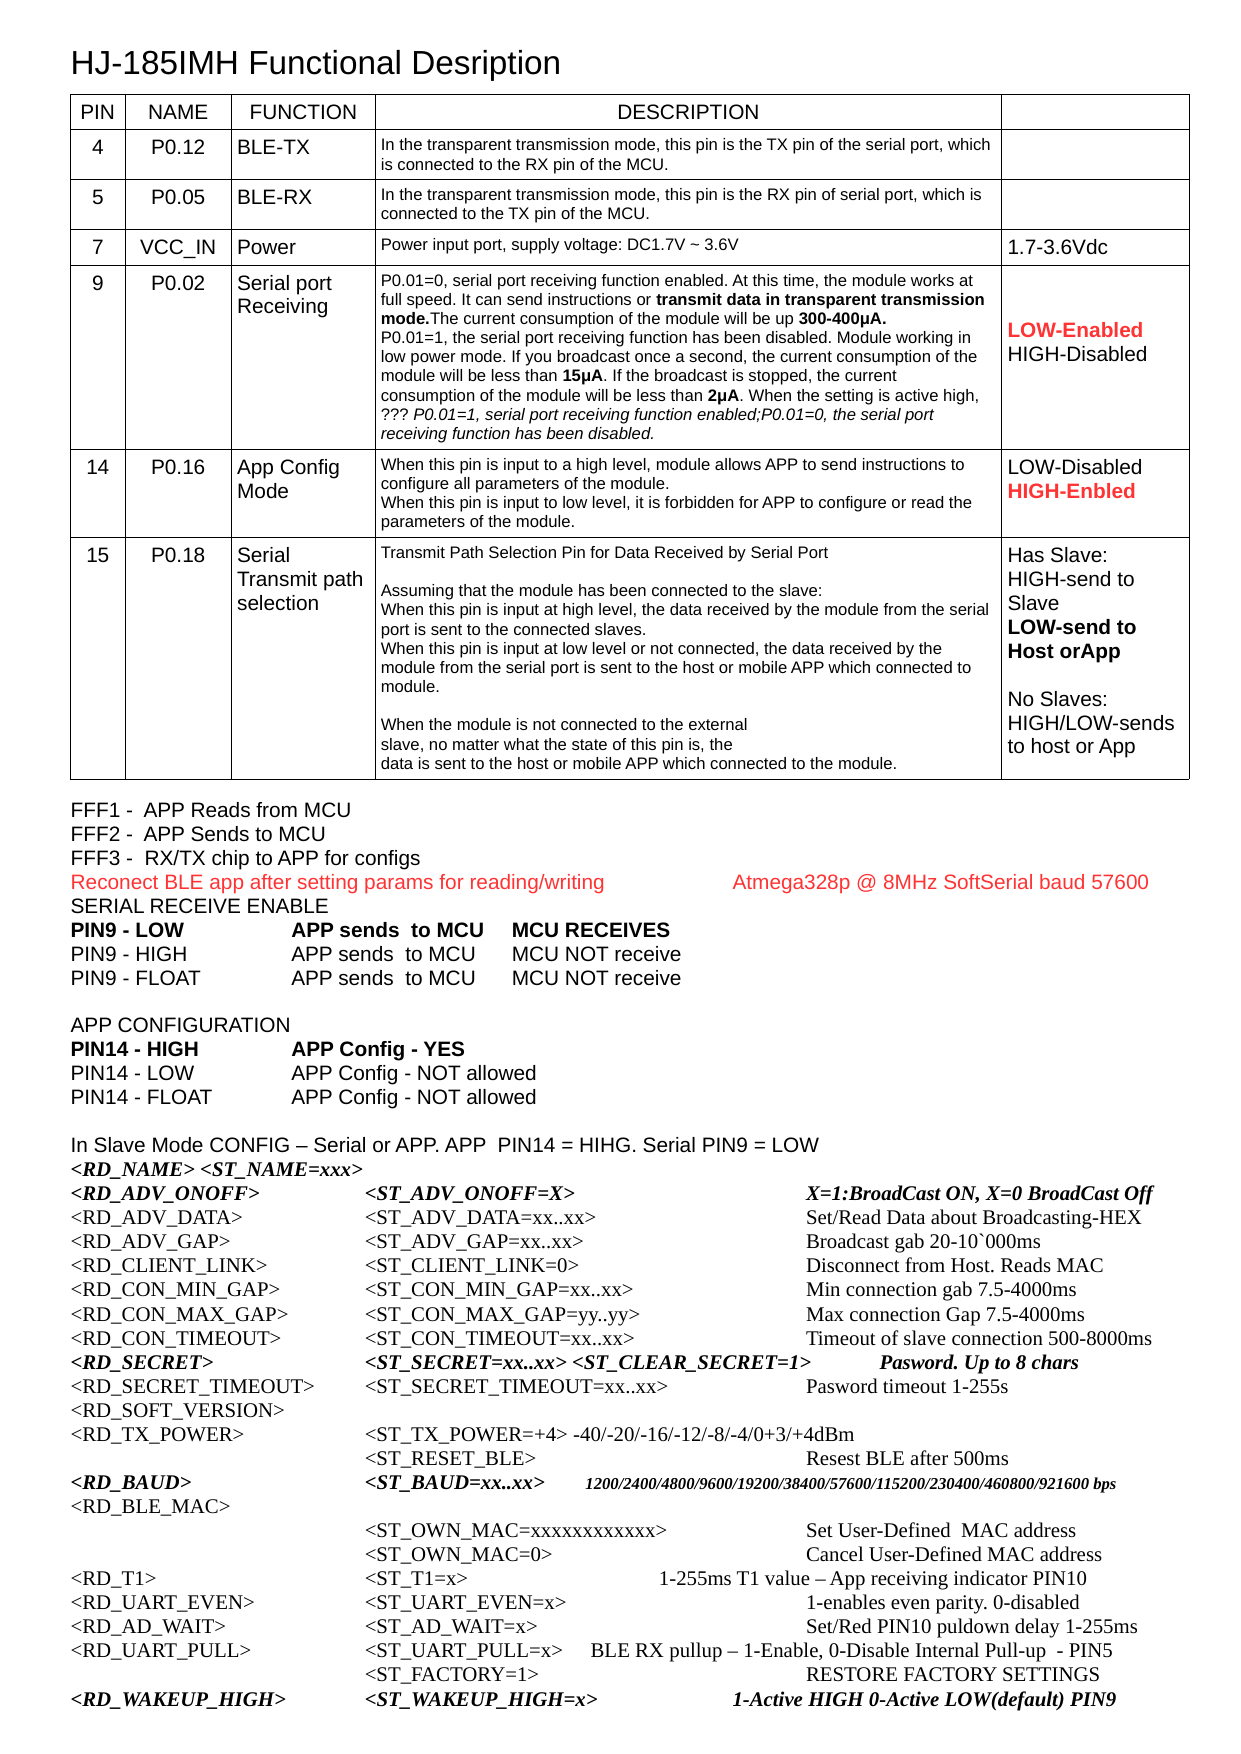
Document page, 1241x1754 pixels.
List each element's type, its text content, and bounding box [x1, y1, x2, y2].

table_cell VCC_IN [126, 230, 231, 264]
table_cell [1002, 180, 1189, 229]
table_header FUNCTION [232, 95, 375, 129]
text <RD_BLE_MAC> [70, 1494, 1189, 1518]
table_cell LOW-Disabled HIGH-Enbled [1002, 450, 1189, 537]
text <RD_ADV_ONOFF> <ST_ADV_ONOFF=X> X=1:BroadCast ON, X=0 BroadCast Off [70, 1181, 1189, 1205]
table_cell [1002, 130, 1189, 179]
table_cell BLE-TX [232, 130, 375, 179]
text <ST_RESET_BLE> Resest BLE after 500ms [70, 1446, 1189, 1470]
text <RD_UART_PULL> <ST_UART_PULL=x> BLE RX pullup – 1-Enable, 0-Disable Internal Pull-up - PIN5 [70, 1638, 1189, 1662]
text <RD_WAKEUP_HIGH> <ST_WAKEUP_HIGH=x> 1-Active HIGH 0-Active LOW(default) PIN9 [70, 1686, 1189, 1711]
table_cell 15 [71, 538, 125, 778]
text HJ-185IMH Functional Desription [70, 43, 1189, 81]
text PIN9 - FLOAT APP sends to MCU MCU NOT receive [70, 965, 1189, 989]
table_header PIN [71, 95, 125, 129]
text <ST_OWN_MAC=0> Cancel User-Defined MAC address [70, 1542, 1189, 1566]
text PIN9 - HIGH APP sends to MCU MCU NOT receive [70, 941, 1189, 965]
text <RD_NAME> <ST_NAME=xxx> [70, 1157, 1189, 1181]
text <RD_SOFT_VERSION> [70, 1398, 1189, 1422]
text FFF2 - APP Sends to MCU [70, 822, 1189, 846]
table_cell 9 [71, 266, 125, 449]
text <RD_BAUD> <ST_BAUD=xx..xx> 1200/2400/4800/9600/19200/38400/57600/115200/230400/460800/921600 bps [70, 1470, 1189, 1494]
table_cell P0.12 [126, 130, 231, 179]
text <ST_OWN_MAC=xxxxxxxxxxxx> Set User-Defined MAC address [70, 1518, 1189, 1542]
table_cell 5 [71, 180, 125, 229]
table_header DESCRIPTION [376, 95, 1001, 129]
table_header [1002, 95, 1189, 129]
text FFF3 - RX/TX chip to APP for configs [70, 846, 1189, 869]
table_cell Serial Transmit path selection [232, 538, 375, 778]
table_header NAME [126, 95, 231, 129]
text <RD_ADV_GAP> <ST_ADV_GAP=xx..xx> Broadcast gab 20-10`000ms [70, 1229, 1189, 1253]
text <RD_TX_POWER> <ST_TX_POWER=+4> -40/-20/-16/-12/-8/-4/0+3/+4dBm [70, 1422, 1189, 1446]
text <RD_CON_MIN_GAP> <ST_CON_MIN_GAP=xx..xx> Min connection gab 7.5-4000ms [70, 1277, 1189, 1301]
text PIN14 - FLOAT APP Config - NOT allowed [70, 1085, 1189, 1109]
table_cell 7 [71, 230, 125, 264]
table_cell In the transparent transmission mode, this pin is the RX pin of serial port, which is connected to the TX pin of the MCU. [376, 180, 1001, 229]
text <ST_FACTORY=1> RESTORE FACTORY SETTINGS [70, 1662, 1189, 1686]
text PIN14 - LOW APP Config - NOT allowed [70, 1061, 1189, 1085]
text FFF1 - APP Reads from MCU [70, 798, 1189, 822]
table_cell P0.01=0, serial port receiving function enabled. At this time, the module works at full speed. It can send instructions or transmit data in transparent transmission mode.The current consumption of the module will be up 300-400μA. P0.01=1, the serial port receiving function has been disabled. Module working in low power mode. If you broadcast once a second, the current consumption of the module will be less than 15μA. If the broadcast is stopped, the current consumption of the module will be less than 2μA. When the setting is active high, ??? P0.01=1, serial port receiving function enabled;P0.01=0, the serial port receiving function has been disabled. [376, 266, 1001, 449]
table_cell App Config Mode [232, 450, 375, 537]
text APP CONFIGURATION [70, 1013, 1189, 1037]
table_cell 14 [71, 450, 125, 537]
table_cell Has Slave: HIGH-send to Slave LOW-send to Host orApp No Slaves: HIGH/LOW-sends to host or App [1002, 538, 1189, 778]
table_cell P0.16 [126, 450, 231, 537]
text <RD_CON_MAX_GAP> <ST_CON_MAX_GAP=yy..yy> Max connection Gap 7.5-4000ms [70, 1301, 1189, 1326]
table_cell Power input port, supply voltage: DC1.7V ~ 3.6V [376, 230, 1001, 264]
table_cell P0.18 [126, 538, 231, 778]
table_cell P0.02 [126, 266, 231, 449]
table_cell When this pin is input to a high level, module allows APP to send instructions to configure all parameters of the module. When this pin is input to low level, it is forbidden for APP to configure or read the parameters of the module. [376, 450, 1001, 537]
text <RD_CON_TIMEOUT> <ST_CON_TIMEOUT=xx..xx> Timeout of slave connection 500-8000ms [70, 1326, 1189, 1349]
text <RD_UART_EVEN> <ST_UART_EVEN=x> 1-enables even parity. 0-disabled [70, 1590, 1189, 1614]
text In Slave Mode CONFIG – Serial or APP. APP PIN14 = HIHG. Serial PIN9 = LOW [70, 1133, 1189, 1157]
text <RD_AD_WAIT> <ST_AD_WAIT=x> Set/Red PIN10 puldown delay 1-255ms [70, 1614, 1189, 1638]
table_cell 1.7-3.6Vdc [1002, 230, 1189, 264]
text PIN14 - HIGH APP Config - YES [70, 1037, 1189, 1061]
table_cell P0.05 [126, 180, 231, 229]
table_cell LOW-Enabled HIGH-Disabled [1002, 266, 1189, 449]
table_cell BLE-RX [232, 180, 375, 229]
table_cell Power [232, 230, 375, 264]
table_cell Transmit Path Selection Pin for Data Received by Serial Port Assuming that the module has been connected to the slave: When this pin is input at high level, the data received by the module from the serial port is sent to the connected slaves. When this pin is input at low level or not connected, the data received by the module from the serial port is sent to the host or mobile APP which connected to module. When the module is not connected to the external slave, no matter what the state of this pin is, the data is sent to the host or mobile APP which connected to the module. [376, 538, 1001, 778]
text <RD_CLIENT_LINK> <ST_CLIENT_LINK=0> Disconnect from Host. Reads MAC [70, 1253, 1189, 1277]
table_cell Serial port Receiving [232, 266, 375, 449]
text <RD_SECRET_TIMEOUT> <ST_SECRET_TIMEOUT=xx..xx> Pasword timeout 1-255s [70, 1374, 1189, 1398]
text <RD_SECRET> <ST_SECRET=xx..xx> <ST_CLEAR_SECRET=1> Pasword. Up to 8 chars [70, 1349, 1189, 1374]
text SERIAL RECEIVE ENABLE [70, 893, 1189, 917]
text PIN9 - LOW APP sends to MCU MCU RECEIVES [70, 917, 1189, 941]
table_cell In the transparent transmission mode, this pin is the TX pin of the serial port, which is connected to the RX pin of the MCU. [376, 130, 1001, 179]
table_cell 4 [71, 130, 125, 179]
text <RD_ADV_DATA> <ST_ADV_DATA=xx..xx> Set/Read Data about Broadcasting-HEX [70, 1205, 1189, 1229]
text <RD_T1> <ST_T1=x> 1-255ms T1 value – App receiving indicator PIN10 [70, 1566, 1189, 1590]
text Reconect BLE app after setting params for reading/writing Atmega328p @ 8MHz SoftSerial baud 57600 [70, 869, 1189, 893]
